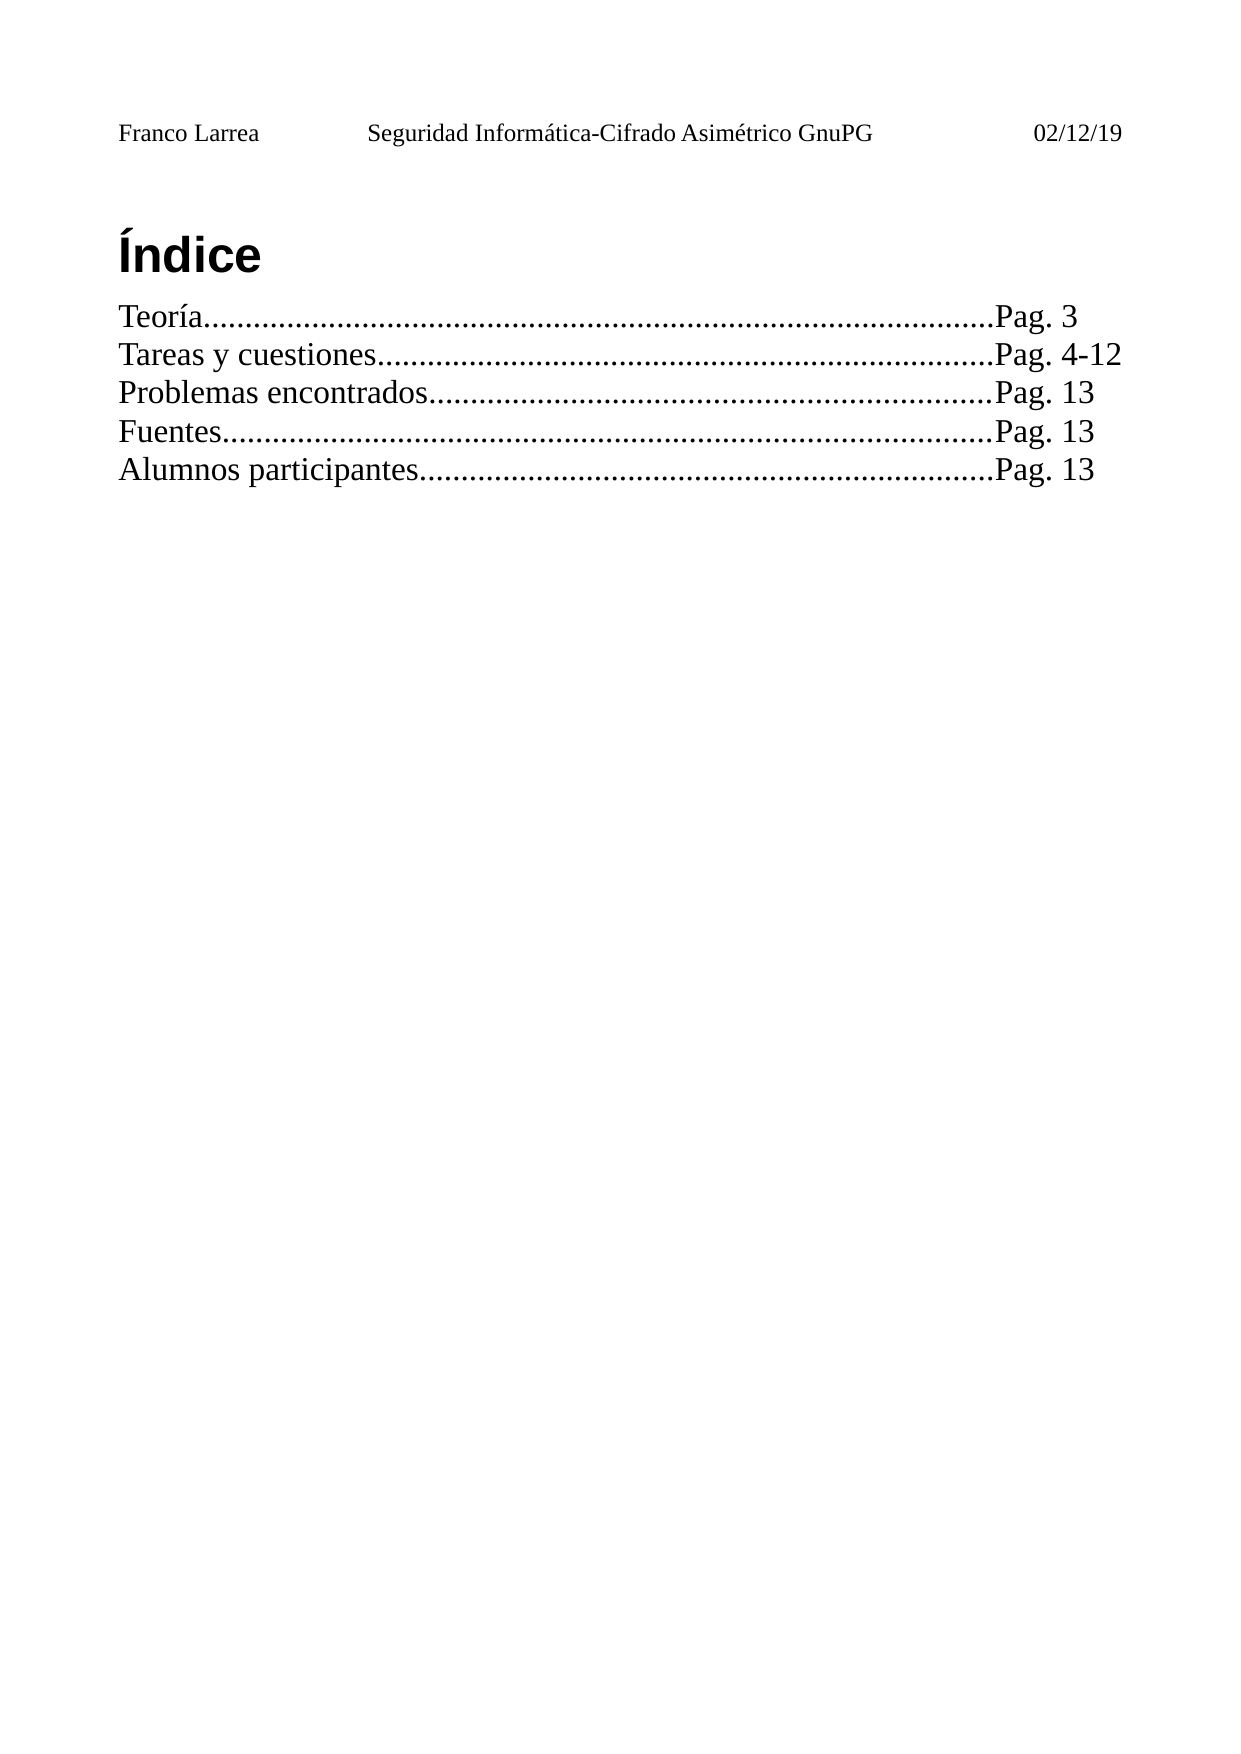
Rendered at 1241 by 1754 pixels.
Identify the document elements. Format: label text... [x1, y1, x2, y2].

text Problemas encontrados Pag. 13 [118, 373, 1122, 411]
text Alumnos participantes Pag. 13 [118, 449, 1122, 488]
text Tareas y cuestiones Pag. 4-12 [118, 334, 1122, 373]
text Teoría Pag. 3 [118, 296, 1122, 334]
subtitle Índice [118, 226, 1122, 283]
text Fuentes Pag. 13 [118, 411, 1122, 449]
